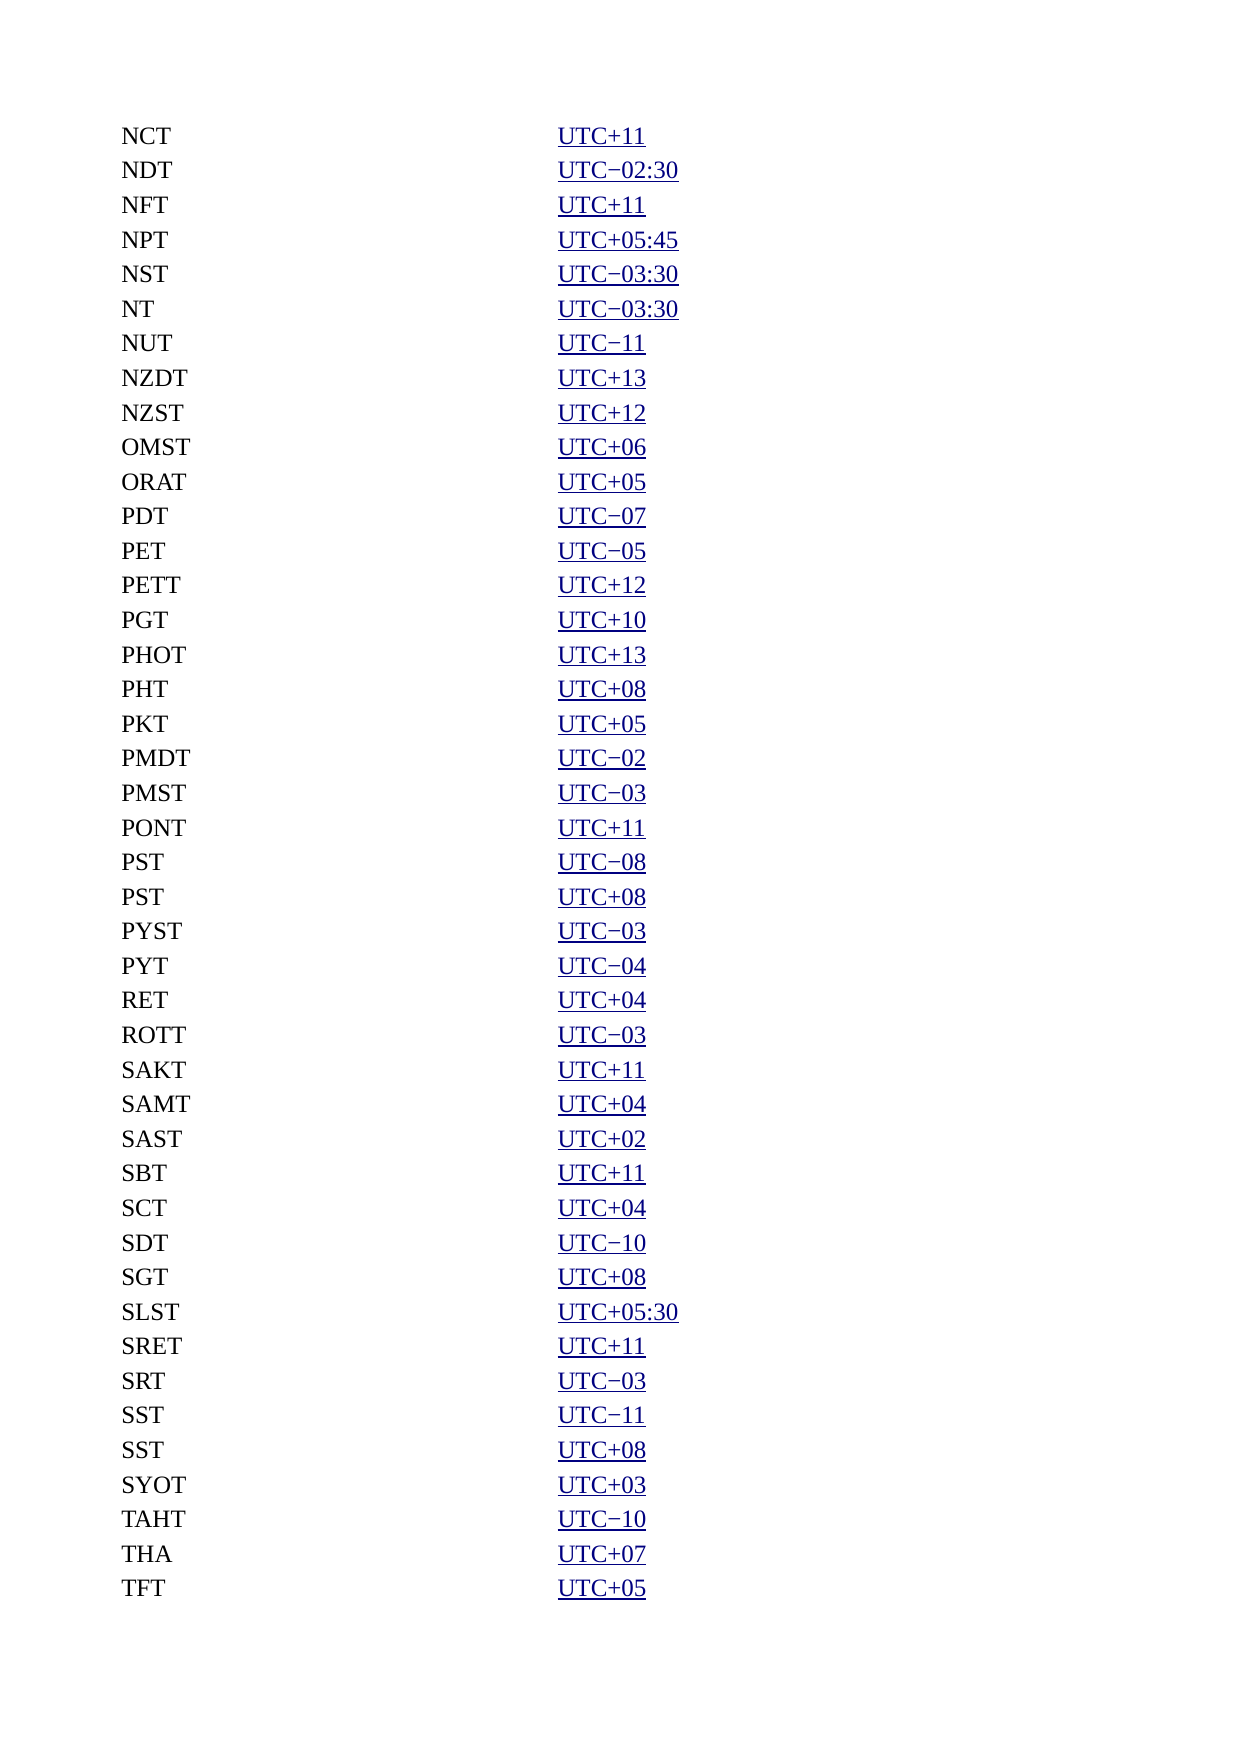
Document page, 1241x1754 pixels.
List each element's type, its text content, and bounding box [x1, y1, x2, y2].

table_cell UTC+05 [554, 464, 1122, 498]
table_cell UTC+12 [554, 395, 1122, 429]
table_cell PYST [118, 914, 554, 948]
table_cell NT [118, 291, 554, 326]
table_cell ROTT [118, 1017, 554, 1052]
table_cell UTC−10 [554, 1501, 1122, 1536]
table_cell UTC+13 [554, 360, 1122, 395]
table_cell SST [118, 1398, 554, 1432]
table_cell SRET [118, 1329, 554, 1363]
table_cell NUT [118, 326, 554, 360]
table_cell UTC−03:30 [554, 256, 1122, 291]
table_cell UTC+11 [554, 1156, 1122, 1190]
table_cell UTC+04 [554, 1086, 1122, 1121]
table_cell UTC−03 [554, 1017, 1122, 1052]
table_cell UTC−03 [554, 775, 1122, 810]
table_cell PHOT [118, 637, 554, 671]
table_cell UTC+10 [554, 602, 1122, 637]
table_cell SAKT [118, 1052, 554, 1086]
table_cell UTC+04 [554, 983, 1122, 1017]
table_cell SST [118, 1432, 554, 1467]
table_cell UTC−03 [554, 1363, 1122, 1398]
table_cell UTC+12 [554, 568, 1122, 602]
table_cell UTC+11 [554, 810, 1122, 844]
table_cell UTC+08 [554, 1432, 1122, 1467]
table_cell UTC+11 [554, 1052, 1122, 1086]
table_cell SCT [118, 1190, 554, 1225]
table_cell PKT [118, 706, 554, 741]
table_cell UTC−07 [554, 499, 1122, 533]
table_cell SDT [118, 1225, 554, 1259]
table_cell TFT [118, 1571, 554, 1605]
table_cell UTC+05:30 [554, 1294, 1122, 1328]
table_cell UTC+05 [554, 706, 1122, 741]
table_cell PMDT [118, 741, 554, 775]
table_cell UTC+11 [554, 187, 1122, 222]
table_cell UTC−08 [554, 844, 1122, 879]
table_cell SRT [118, 1363, 554, 1398]
table_cell PDT [118, 499, 554, 533]
table_cell NFT [118, 187, 554, 222]
table_cell UTC+02 [554, 1121, 1122, 1156]
table_cell UTC+03 [554, 1467, 1122, 1501]
table_cell PST [118, 844, 554, 879]
table_cell PHT [118, 671, 554, 706]
table_cell SGT [118, 1259, 554, 1294]
table_cell OMST [118, 429, 554, 464]
table_cell ORAT [118, 464, 554, 498]
table_cell NDT [118, 153, 554, 187]
table_cell UTC−02 [554, 741, 1122, 775]
table_cell UTC−03 [554, 914, 1122, 948]
table_cell UTC+04 [554, 1190, 1122, 1225]
table_cell PET [118, 533, 554, 568]
table_cell UTC−03:30 [554, 291, 1122, 326]
table_cell UTC+13 [554, 637, 1122, 671]
table_cell UTC−05 [554, 533, 1122, 568]
table_cell UTC+08 [554, 671, 1122, 706]
table_cell NZST [118, 395, 554, 429]
table_cell UTC−04 [554, 948, 1122, 983]
table_cell NPT [118, 222, 554, 256]
table_cell SLST [118, 1294, 554, 1328]
table_cell PYT [118, 948, 554, 983]
table_cell SAMT [118, 1086, 554, 1121]
table_cell PONT [118, 810, 554, 844]
table_cell NZDT [118, 360, 554, 395]
table_cell UTC+11 [554, 118, 1122, 153]
table_cell NST [118, 256, 554, 291]
table_cell UTC+08 [554, 1259, 1122, 1294]
table_cell SAST [118, 1121, 554, 1156]
table_cell UTC+06 [554, 429, 1122, 464]
table_cell SYOT [118, 1467, 554, 1501]
table_cell UTC−11 [554, 1398, 1122, 1432]
table_cell PETT [118, 568, 554, 602]
table_cell UTC+11 [554, 1329, 1122, 1363]
table_cell RET [118, 983, 554, 1017]
table_cell UTC+05:45 [554, 222, 1122, 256]
table_cell UTC+05 [554, 1571, 1122, 1605]
table_cell UTC+07 [554, 1536, 1122, 1571]
table_cell SBT [118, 1156, 554, 1190]
table_cell UTC−11 [554, 326, 1122, 360]
table_cell UTC−10 [554, 1225, 1122, 1259]
table_cell UTC−02:30 [554, 153, 1122, 187]
table_cell TAHT [118, 1501, 554, 1536]
table_cell PMST [118, 775, 554, 810]
table_cell PGT [118, 602, 554, 637]
table_cell NCT [118, 118, 554, 153]
table_cell THA [118, 1536, 554, 1571]
table_cell UTC+08 [554, 879, 1122, 913]
table_cell PST [118, 879, 554, 913]
